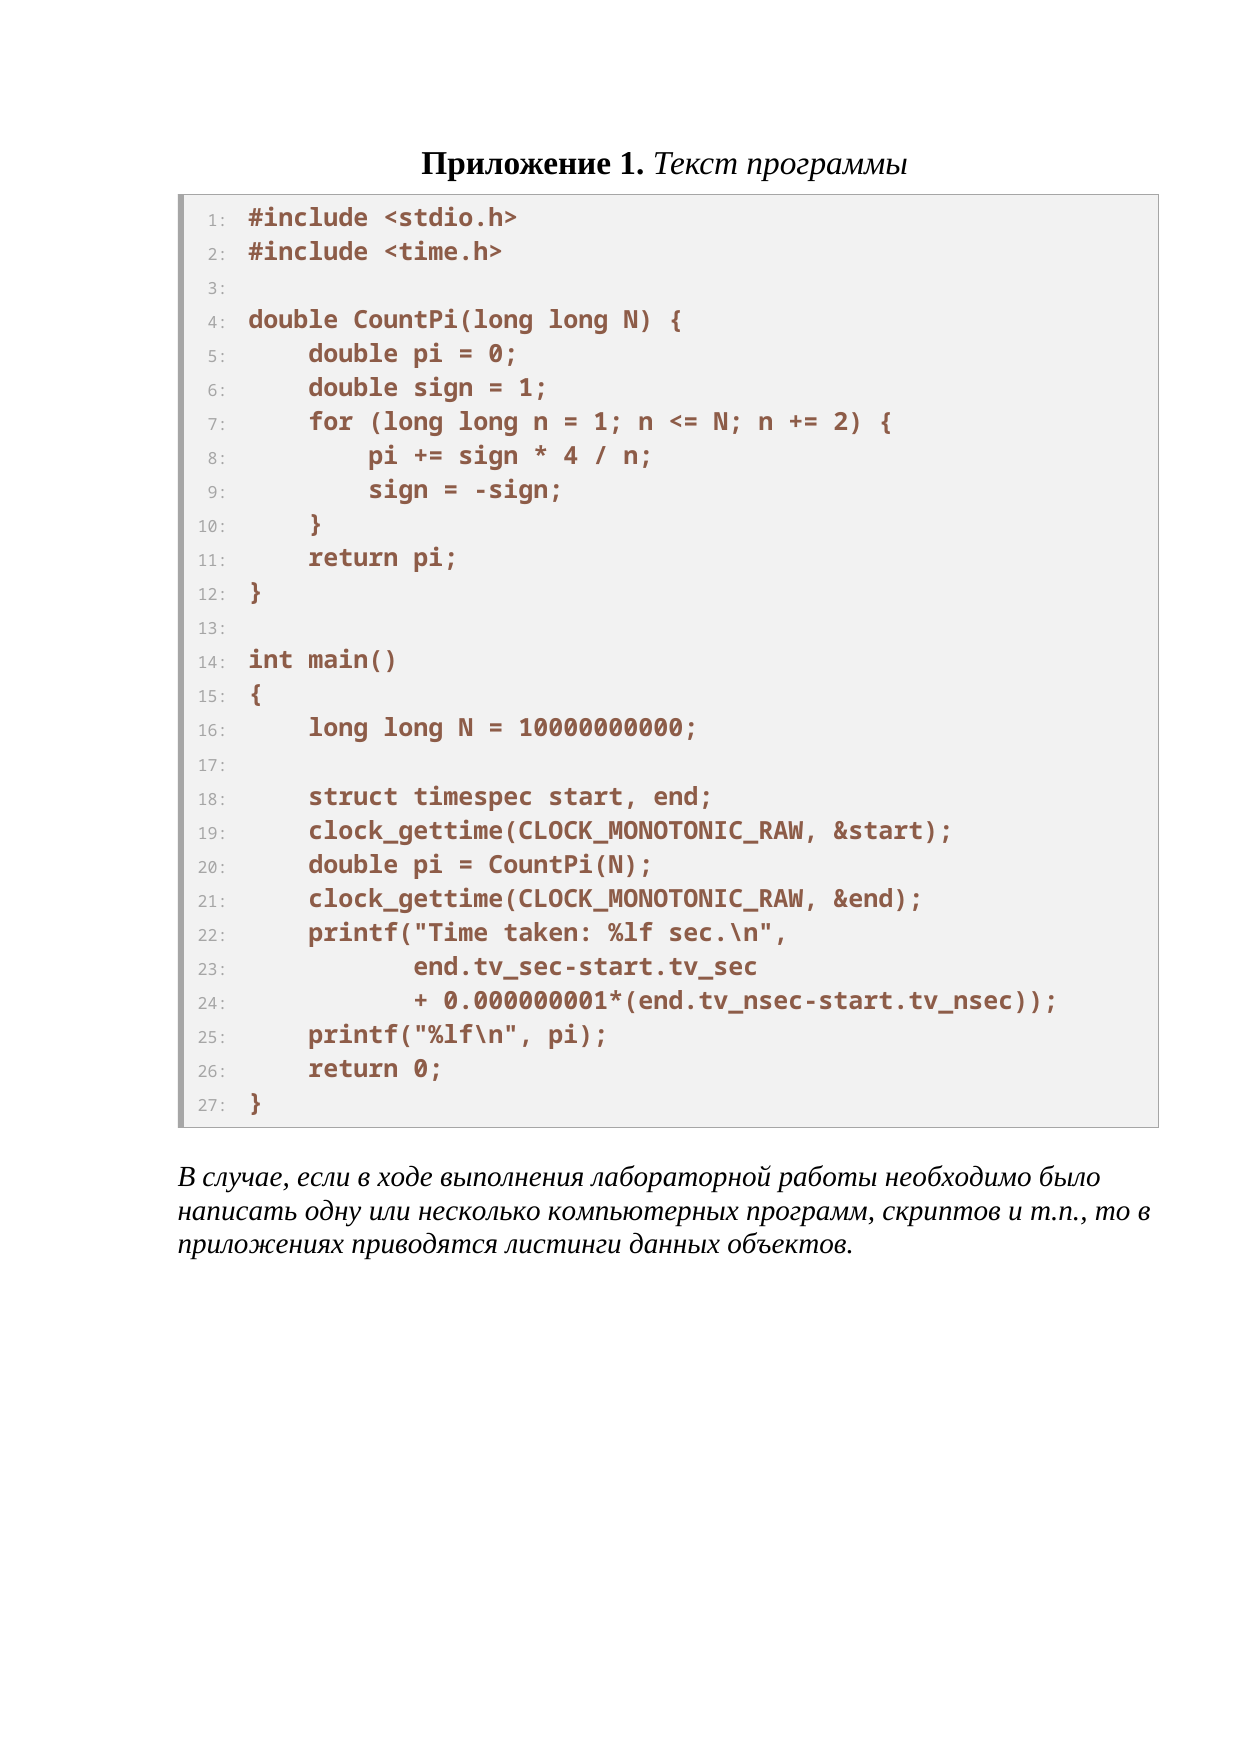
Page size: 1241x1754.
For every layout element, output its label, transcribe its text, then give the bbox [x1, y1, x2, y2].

list #include <stdio.h> [184, 195, 1158, 228]
text В случае, если в ходе выполнения лабораторной работы необходимо было написать одну или несколько компьютерных программ, скриптов и т.п., то в приложениях приводятся листинги данных объектов. [177, 1159, 1152, 1260]
list } [184, 1079, 1158, 1127]
list double pi = CountPi(N); [184, 841, 1158, 875]
list #include <time.h> [184, 228, 1158, 262]
list clock_gettime(CLOCK_MONOTONIC_RAW, &end); [184, 875, 1158, 909]
list } [184, 501, 1158, 534]
list } [184, 569, 1158, 603]
list double sign = 1; [184, 364, 1158, 398]
list double CountPi(long long N) { [184, 296, 1158, 330]
list printf("Time taken: %lf sec.\n", [184, 909, 1158, 943]
list end.tv_sec-start.tv_sec [184, 943, 1158, 977]
list + 0.000000001*(end.tv_nsec-start.tv_nsec)); [184, 977, 1158, 1011]
subtitle Приложение 1. Текст программы [177, 143, 1152, 181]
list clock_gettime(CLOCK_MONOTONIC_RAW, &start); [184, 807, 1158, 841]
list printf("%lf\n", pi); [184, 1011, 1158, 1046]
list long long N = 10000000000; [184, 705, 1158, 739]
list return 0; [184, 1046, 1158, 1079]
list pi += sign * 4 / n; [184, 432, 1158, 466]
list struct timespec start, end; [184, 773, 1158, 807]
list sign = -sign; [184, 466, 1158, 501]
list double pi = 0; [184, 330, 1158, 364]
list return pi; [184, 534, 1158, 569]
list for (long long n = 1; n <= N; n += 2) { [184, 398, 1158, 432]
list int main() [184, 637, 1158, 671]
list { [184, 671, 1158, 705]
